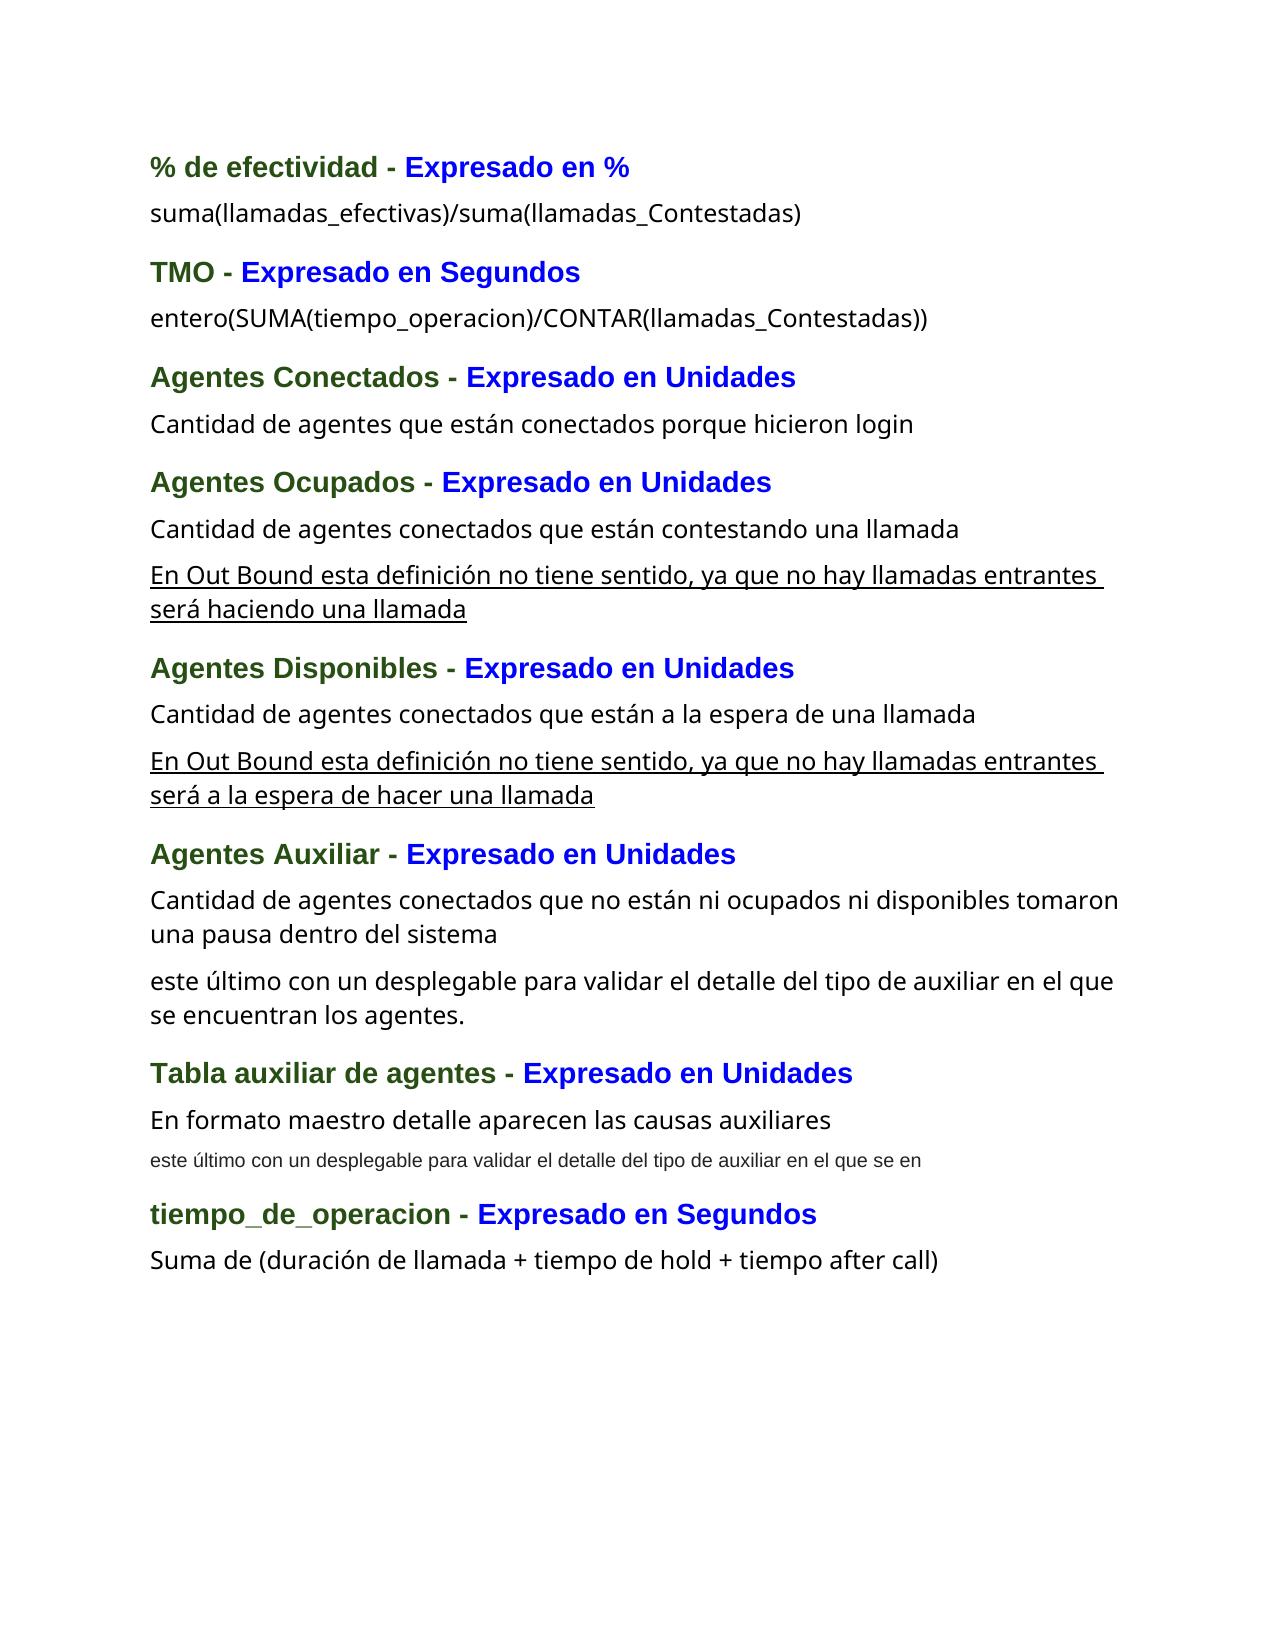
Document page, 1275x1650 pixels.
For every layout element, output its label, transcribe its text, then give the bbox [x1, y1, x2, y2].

text este último con un desplegable para validar el detalle del tipo de auxiliar en el que se encuentran los agentes. [150, 963, 1125, 1032]
subtitle Agentes Ocupados - Expresado en Unidades [150, 465, 1125, 499]
text En Out Bound esta definición no tiene sentido, ya que no hay llamadas entrantes será haciendo una llamada [150, 558, 1125, 626]
text Cantidad de agentes conectados que están contestando una llamada [150, 511, 1125, 545]
subtitle Tabla auxiliar de agentes - Expresado en Unidades [150, 1057, 1125, 1090]
subtitle Agentes Conectados - Expresado en Unidades [150, 360, 1125, 394]
text En formato maestro detalle aparecen las causas auxiliares [150, 1103, 1125, 1137]
text Cantidad de agentes conectados que no están ni ocupados ni disponibles tomaron una pausa dentro del sistema [150, 883, 1125, 951]
text suma(llamadas_efectivas)/suma(llamadas_Contestadas) [150, 196, 1125, 230]
text Cantidad de agentes que están conectados porque hicieron login [150, 406, 1125, 440]
subtitle TMO - Expresado en Segundos [150, 255, 1125, 289]
text entero(SUMA(tiempo_operacion)/CONTAR(llamadas_Contestadas)) [150, 301, 1125, 335]
text Suma de (duración de llamada + tiempo de hold + tiempo after call) [150, 1243, 1125, 1277]
text este último con un desplegable para validar el detalle del tipo de auxiliar en el que se en [150, 1149, 1125, 1172]
subtitle tiempo_de_operacion - Expresado en Segundos [150, 1197, 1125, 1230]
subtitle % de efectividad - Expresado en % [150, 150, 1125, 183]
text Cantidad de agentes conectados que están a la espera de una llamada [150, 697, 1125, 731]
subtitle Agentes Disponibles - Expresado en Unidades [150, 651, 1125, 684]
text En Out Bound esta definición no tiene sentido, ya que no hay llamadas entrantes será a la espera de hacer una llamada [150, 744, 1125, 812]
subtitle Agentes Auxiliar - Expresado en Unidades [150, 837, 1125, 870]
